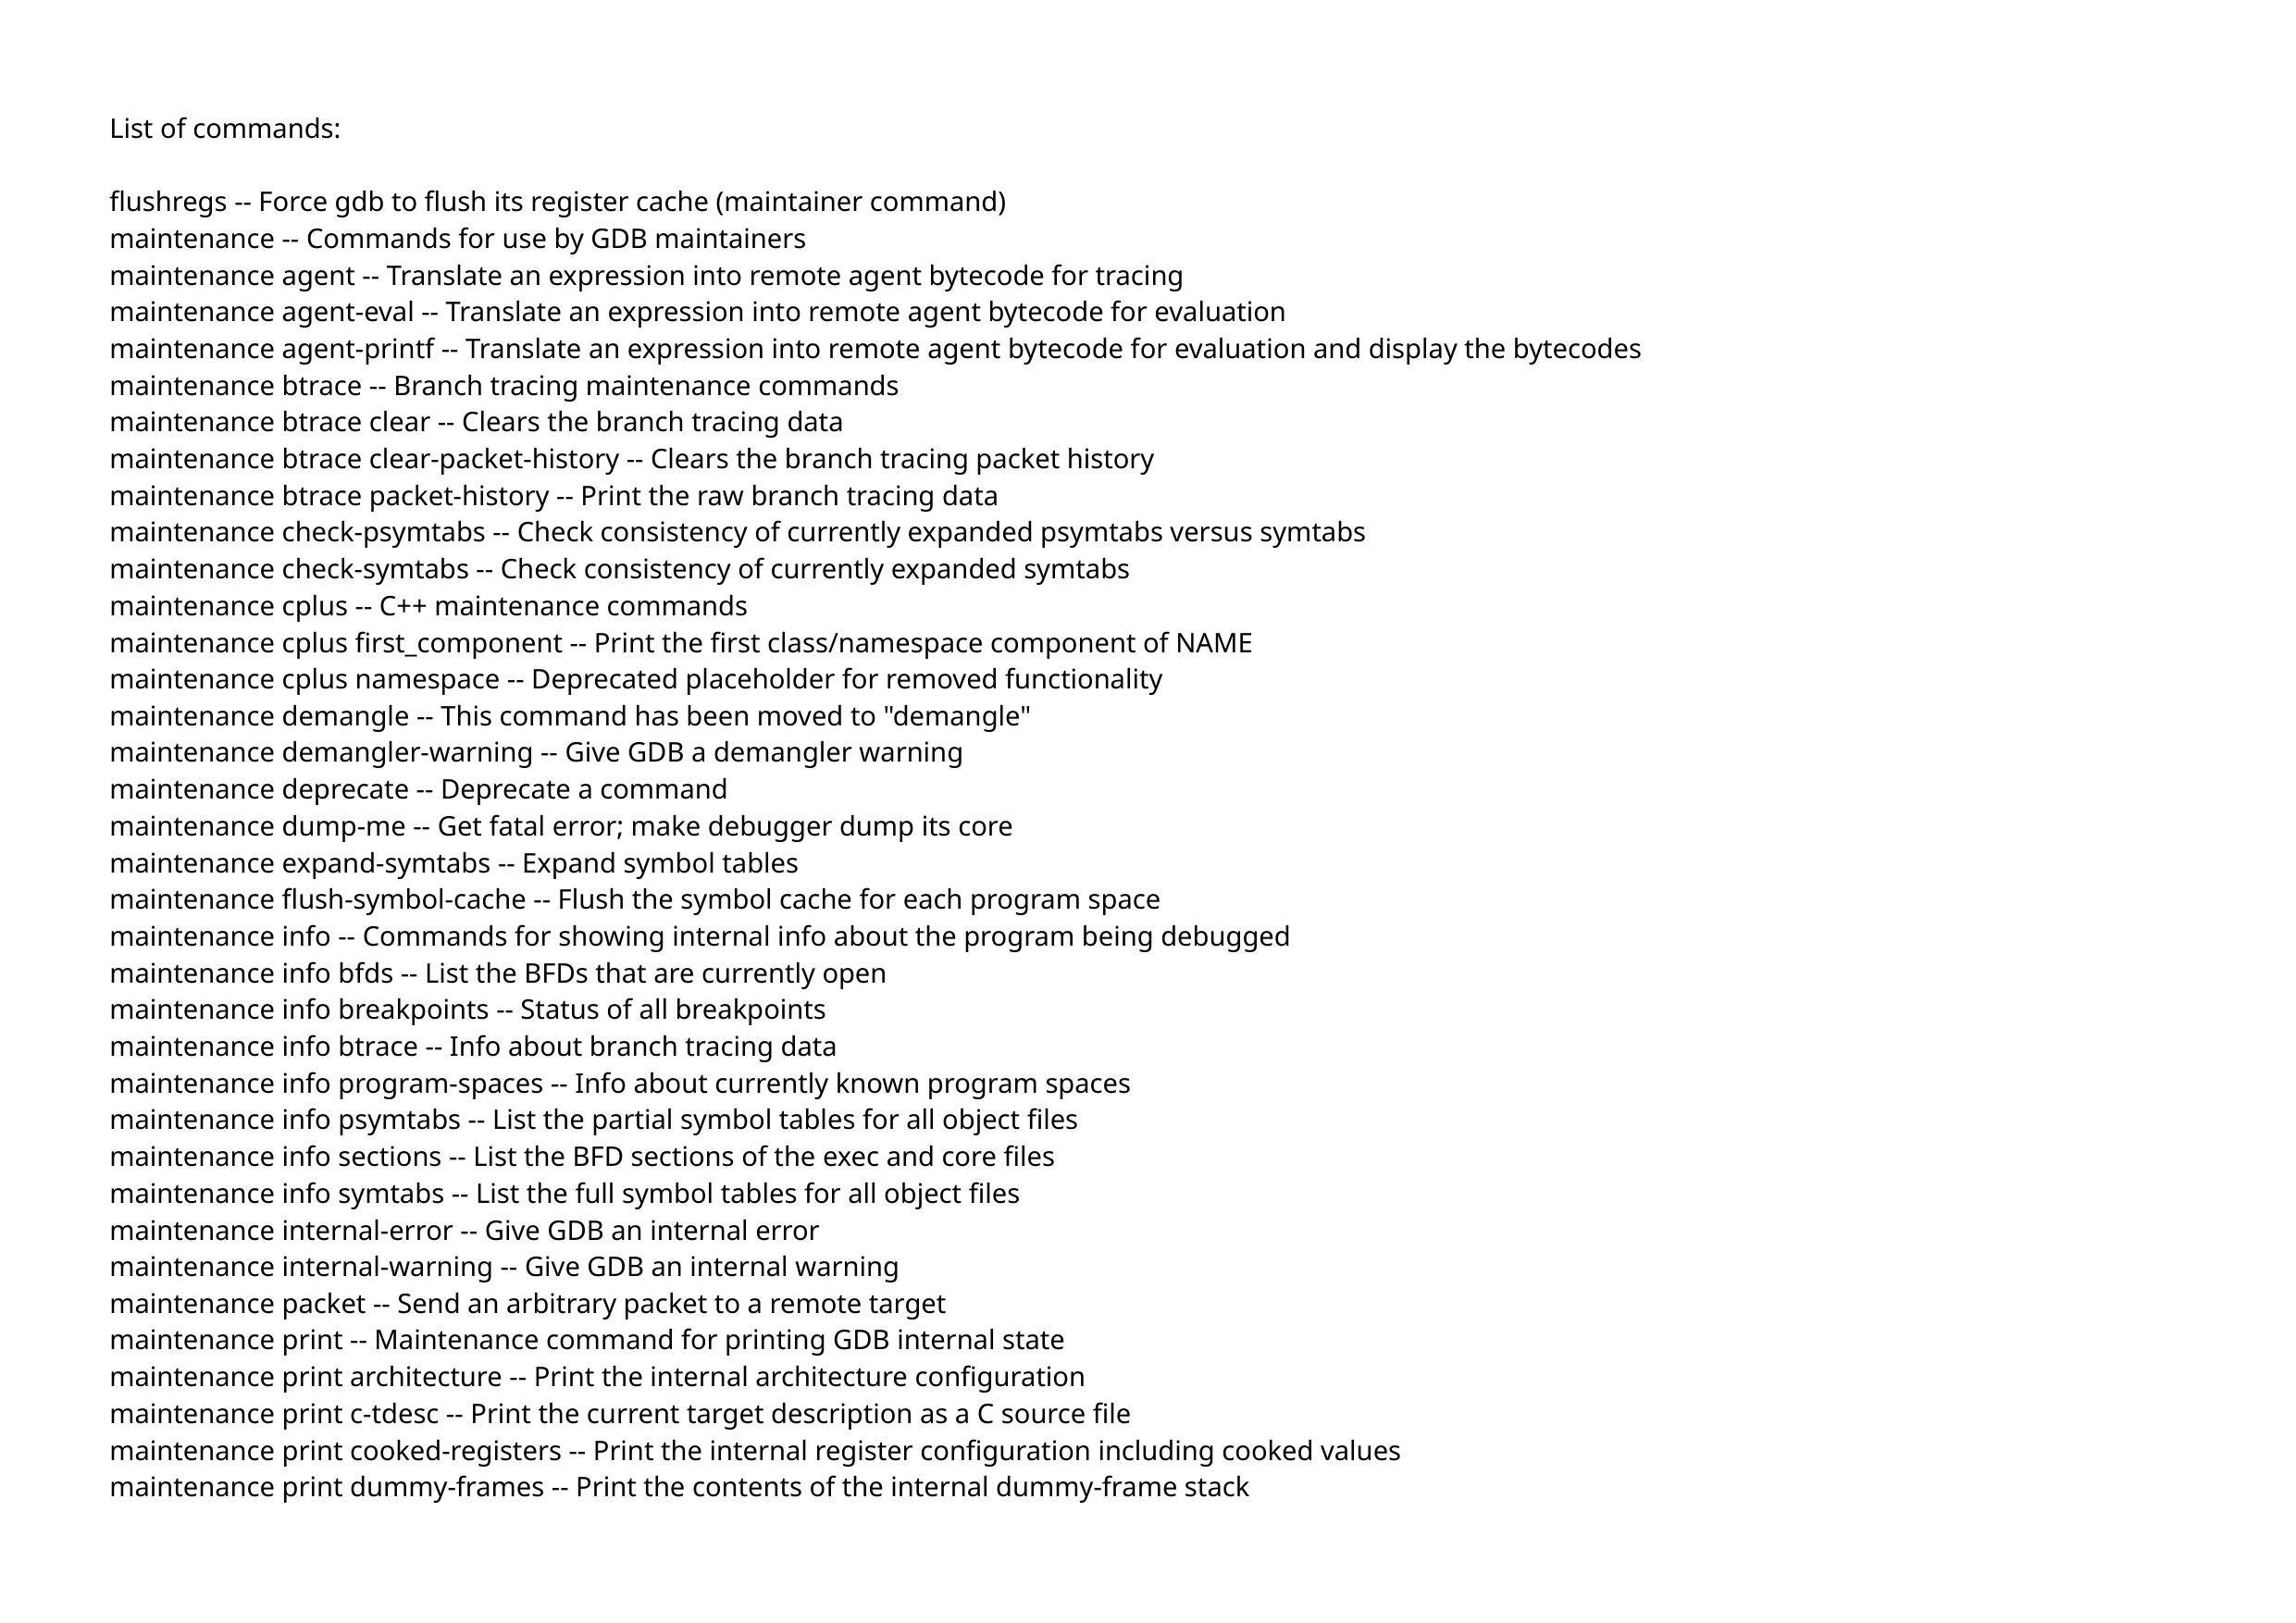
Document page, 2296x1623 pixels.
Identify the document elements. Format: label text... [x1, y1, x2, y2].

text List of commands: flushregs -- Force gdb to flush its register cache (maintainer command) maintenance -- Commands for use by GDB maintainers maintenance agent -- Translate an expression into remote agent bytecode for tracing maintenance agent-eval -- Translate an expression into remote agent bytecode for evaluation maintenance agent-printf -- Translate an expression into remote agent bytecode for evaluation and display the bytecodes maintenance btrace -- Branch tracing maintenance commands maintenance btrace clear -- Clears the branch tracing data maintenance btrace clear-packet-history -- Clears the branch tracing packet history maintenance btrace packet-history -- Print the raw branch tracing data maintenance check-psymtabs -- Check consistency of currently expanded psymtabs versus symtabs maintenance check-symtabs -- Check consistency of currently expanded symtabs maintenance cplus -- C++ maintenance commands maintenance cplus first_component -- Print the first class/namespace component of NAME maintenance cplus namespace -- Deprecated placeholder for removed functionality maintenance demangle -- This command has been moved to "demangle" maintenance demangler-warning -- Give GDB a demangler warning maintenance deprecate -- Deprecate a command maintenance dump-me -- Get fatal error; make debugger dump its core maintenance expand-symtabs -- Expand symbol tables maintenance flush-symbol-cache -- Flush the symbol cache for each program space maintenance info -- Commands for showing internal info about the program being debugged maintenance info bfds -- List the BFDs that are currently open maintenance info breakpoints -- Status of all breakpoints maintenance info btrace -- Info about branch tracing data maintenance info program-spaces -- Info about currently known program spaces maintenance info psymtabs -- List the partial symbol tables for all object files maintenance info sections -- List the BFD sections of the exec and core files maintenance info symtabs -- List the full symbol tables for all object files maintenance internal-error -- Give GDB an internal error maintenance internal-warning -- Give GDB an internal warning maintenance packet -- Send an arbitrary packet to a remote target maintenance print -- Maintenance command for printing GDB internal state maintenance print architecture -- Print the internal architecture configuration maintenance print c-tdesc -- Print the current target description as a C source file maintenance print cooked-registers -- Print the internal register configuration including cooked values maintenance print dummy-frames -- Print the contents of the internal dummy-frame stack [109, 109, 2278, 1505]
